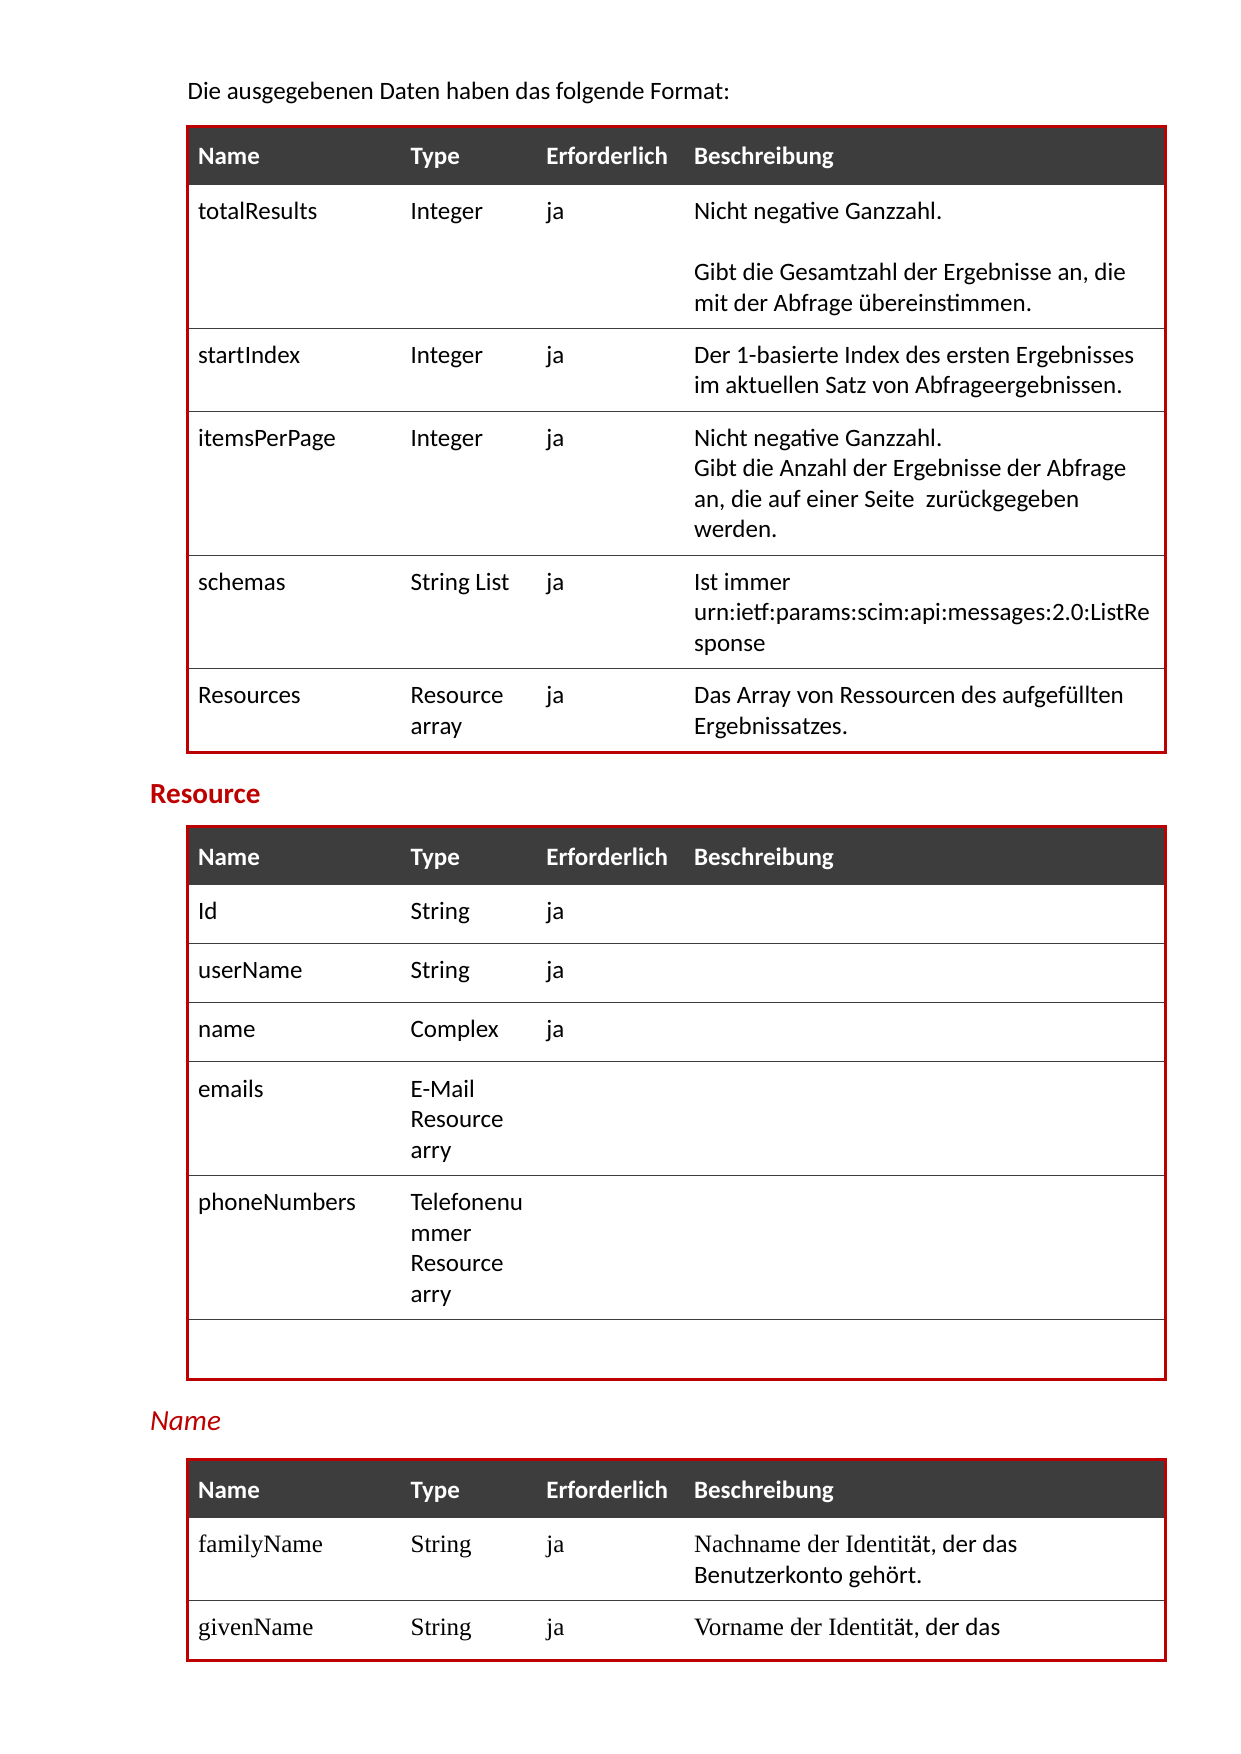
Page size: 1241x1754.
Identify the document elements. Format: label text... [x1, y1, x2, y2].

table_cell ja [536, 556, 683, 668]
table_header Beschreibung [684, 128, 1164, 184]
table_header Erforderlich [536, 1461, 683, 1517]
table_cell String [400, 1601, 536, 1659]
table_cell [189, 1320, 400, 1378]
table_cell familyName [189, 1518, 400, 1600]
table_cell String List [400, 556, 536, 668]
table_cell ja [536, 412, 683, 554]
table_cell ja [536, 185, 683, 328]
table_cell startIndex [189, 329, 400, 411]
table_cell Nachname der Identität, der das Benutzerkonto gehört. [684, 1518, 1164, 1600]
table_cell String [400, 885, 536, 943]
table_cell Der 1-basierte Index des ersten Ergebnisses im aktuellen Satz von Abfrageergebnissen. [684, 329, 1164, 411]
table_cell [684, 1176, 1164, 1319]
table_cell String [400, 1518, 536, 1600]
table_cell schemas [189, 556, 400, 668]
table_header Type [400, 1461, 536, 1517]
table_cell String [400, 944, 536, 1002]
table_cell [684, 1062, 1164, 1175]
text Die ausgegebenen Daten haben das folgende Format: [187, 75, 1165, 106]
table_cell E-Mail Resource arry [400, 1062, 536, 1175]
table_cell givenName [189, 1601, 400, 1659]
table_cell ja [536, 885, 683, 943]
table_header Erforderlich [536, 128, 683, 184]
table_cell ja [536, 1601, 683, 1659]
table_cell userName [189, 944, 400, 1002]
table_cell [684, 885, 1164, 943]
subtitle Name [150, 1402, 1165, 1437]
table_cell itemsPerPage [189, 412, 400, 554]
table_cell [536, 1062, 683, 1175]
table_header Erforderlich [536, 828, 683, 884]
table_header Name [189, 128, 400, 184]
table_cell Nicht negative Ganzzahl. Gibt die Anzahl der Ergebnisse der Abfrage an, die auf einer Seite zurückgegeben werden. [684, 412, 1164, 554]
table_cell Ist immer urn:ietf:params:scim:api:messages:2.0:ListResponse [684, 556, 1164, 668]
table_cell ja [536, 329, 683, 411]
table_cell Nicht negative Ganzzahl. Gibt die Gesamtzahl der Ergebnisse an, die mit der Abfrage übereinstimmen. [684, 185, 1164, 328]
table_cell [400, 1320, 536, 1378]
table_header Type [400, 128, 536, 184]
table_cell [536, 1176, 683, 1319]
subtitle Resource [150, 775, 1165, 810]
table_cell [536, 1320, 683, 1378]
table_cell phoneNumbers [189, 1176, 400, 1319]
table_cell Integer [400, 329, 536, 411]
table_cell [684, 1003, 1164, 1061]
table_cell totalResults [189, 185, 400, 328]
table_header Type [400, 828, 536, 884]
table_cell Integer [400, 412, 536, 554]
table_cell [684, 1320, 1164, 1378]
table_cell emails [189, 1062, 400, 1175]
table_cell ja [536, 944, 683, 1002]
table_header Beschreibung [684, 828, 1164, 884]
table_cell ja [536, 1003, 683, 1061]
table_header Name [189, 828, 400, 884]
table_cell ja [536, 669, 683, 751]
table_cell Resources [189, 669, 400, 751]
table_cell Complex [400, 1003, 536, 1061]
table_cell Id [189, 885, 400, 943]
table_cell [684, 944, 1164, 1002]
table_cell Telefonenummer Resource arry [400, 1176, 536, 1319]
table_header Beschreibung [684, 1461, 1164, 1517]
table_cell Das Array von Ressourcen des aufgefüllten Ergebnissatzes. [684, 669, 1164, 751]
table_cell Integer [400, 185, 536, 328]
table_header Name [189, 1461, 400, 1517]
table_cell ja [536, 1518, 683, 1600]
table_cell Resource array [400, 669, 536, 751]
table_cell Vorname der Identität, der das [684, 1601, 1164, 1659]
table_cell name [189, 1003, 400, 1061]
